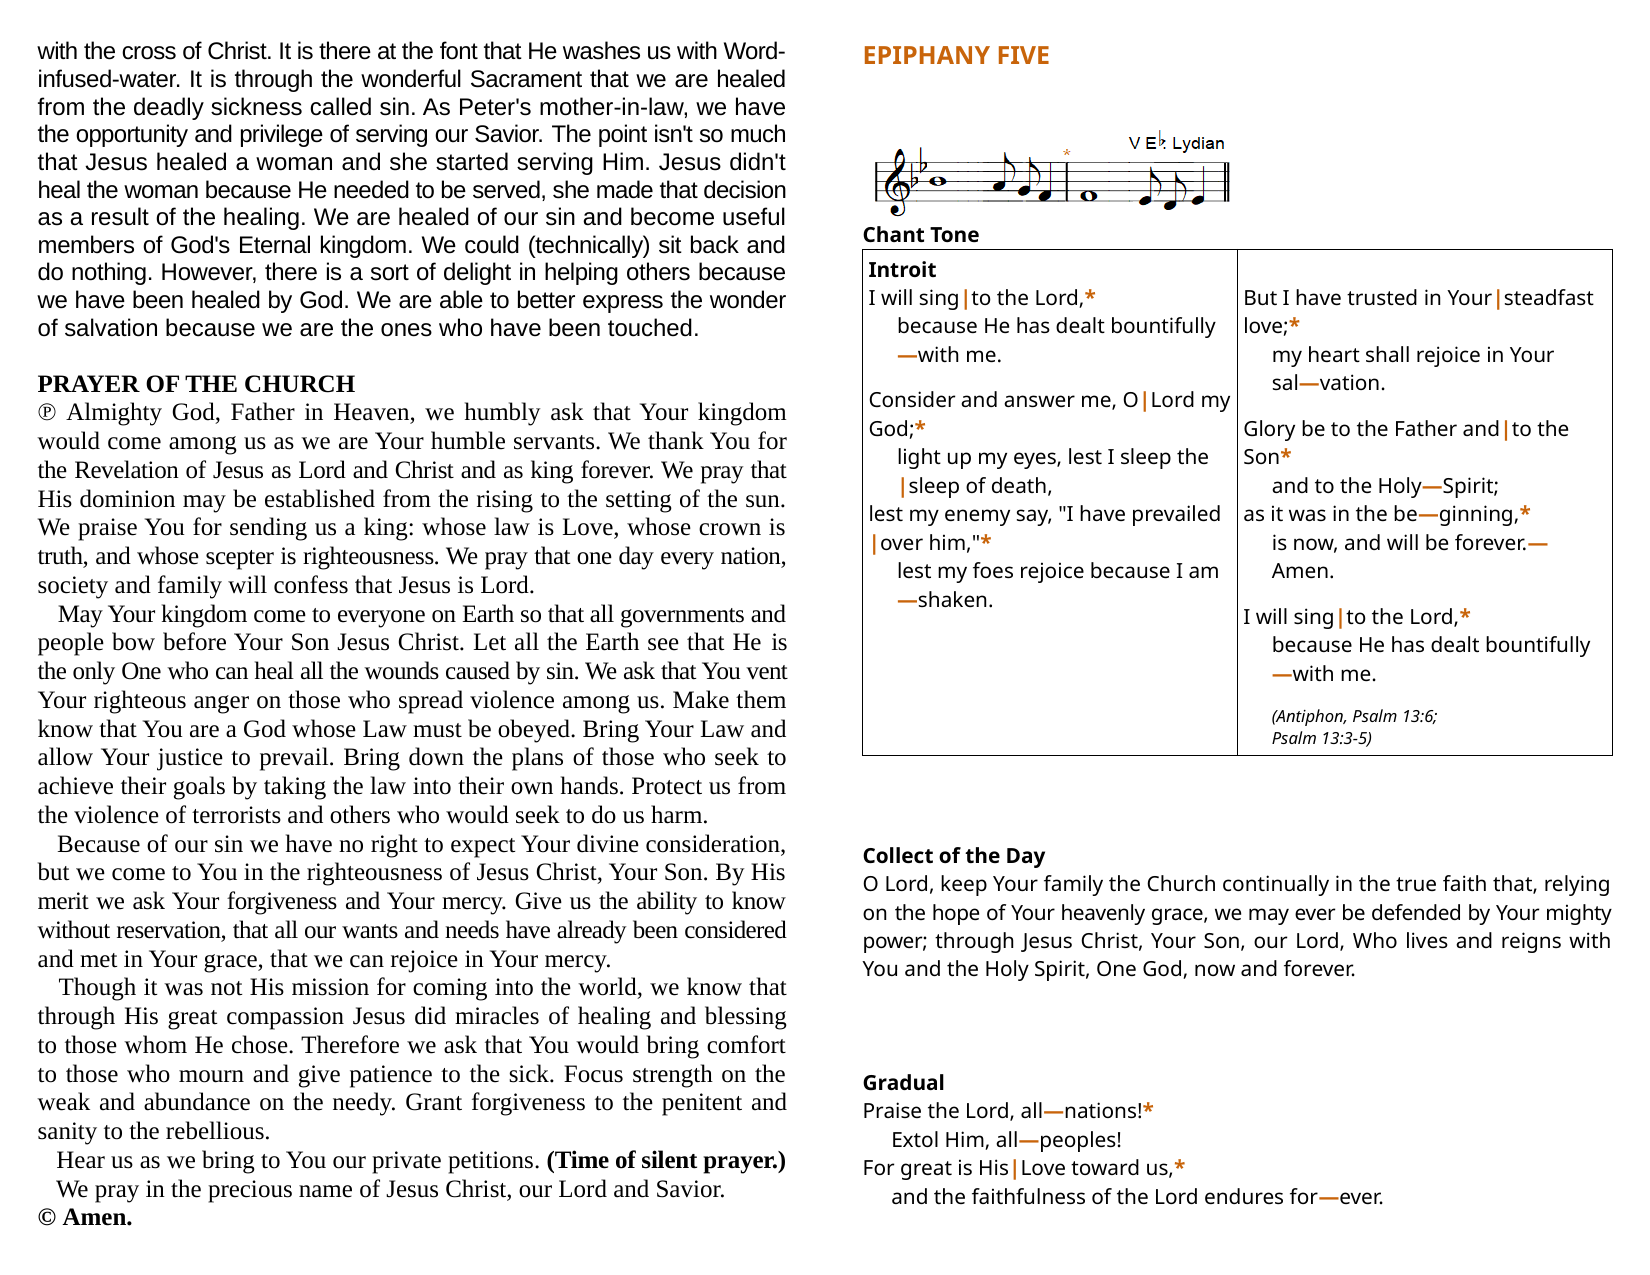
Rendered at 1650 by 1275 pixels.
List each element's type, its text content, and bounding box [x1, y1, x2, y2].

table_header But I have trusted in Your|steadfast love;* my heart shall rejoice in Your sal—vation. Glory be to the Father and|to the Son* and to the Holy—Spirit; as it was in the be—ginning,* is now, and will be forever.—Amen. I will sing|to the Lord,* because He has dealt bountifully —with me. (Antiphon, Psalm 13:6; Psalm 13:3-5) [1238, 250, 1612, 755]
text May Your kingdom come to everyone on Earth so that all governments and people bow before Your Son Jesus Christ. Let all the Earth see that He is the only One who can heal all the wounds caused by sin. We ask that You vent Your righteous anger on those who spread violence among us. Make them know that You are a God whose Law must be obeyed. Bring Your Law and allow Your justice to prevail. Bring down the plans of those who seek to achieve their goals by taking the law into their own hands. Protect us from the violence of terrorists and others who would seek to do us harm. [37, 599, 787, 829]
text For great is His|Love toward us,* [862, 1153, 1612, 1182]
text PRAYER OF THE CHURCH [37, 369, 787, 397]
text Collect of the Day [862, 841, 1612, 869]
text and the faithfulness of the Lord endures for—ever. [891, 1182, 1612, 1210]
picture [870, 128, 1233, 221]
text Extol Him, all—peoples! [891, 1125, 1612, 1153]
text Hear us as we bring to You our private petitions. (Time of silent prayer.) [37, 1145, 787, 1174]
text Praise the Lord, all—nations!* [862, 1097, 1612, 1125]
text with the cross of Christ. It is there at the font that He washes us with Word-infused-water. It is through the wonderful Sacrament that we are healed from the deadly sickness called sin. As Peter's mother-in-law, we have the opportunity and privilege of serving our Savior. The point isn't so much that Jesus healed a woman and she started serving Him. Jesus didn't heal the woman because He needed to be served, she made that decision as a result of the healing. We are healed of our sin and become useful members of God's Eternal kingdom. We could (technically) sit back and do nothing. However, there is a sort of delight in helping others because we have been healed by God. We are able to better express the wonder of salvation because we are the ones who have been touched. [37, 37, 787, 341]
text We pray in the precious name of Jesus Christ, our Lord and Savior. [37, 1174, 787, 1202]
text O Lord, keep Your family the Church continually in the true faith that, relying on the hope of Your heavenly grace, we may ever be defended by Your mighty power; through Jesus Christ, Your Son, our Lord, Who lives and reigns with You and the Holy Spirit, One God, now and forever. [862, 869, 1612, 983]
text Gradual [862, 1068, 1612, 1097]
table_header Introit I will sing|to the Lord,* because He has dealt bountifully —with me. Consider and answer me, O|Lord my God;* light up my eyes, lest I sleep the |sleep of death, lest my enemy say, "I have prevailed |over him,"* lest my foes rejoice because I am —shaken. [863, 250, 1237, 755]
text Though it was not His mission for coming into the world, we know that through His great compassion Jesus did miracles of healing and blessing to those whom He chose. Therefore we ask that You would bring comfort to those who mourn and give patience to the sick. Focus strength on the weak and abundance on the needy. Grant forgiveness to the penitent and sanity to the rebellious. [37, 972, 787, 1145]
text ℗ Almighty God, Father in Heaven, we humbly ask that Your kingdom would come among us as we are Your humble servants. We thank You for the Revelation of Jesus as Lord and Christ and as king forever. We pray that His dominion may be established from the rising to the setting of the sun. We praise You for sending us a king: whose law is Love, whose crown is truth, and whose scepter is righteousness. We pray that one day every nation, society and family will confess that Jesus is Lord. [37, 397, 787, 599]
text EPIPHANY FIVE [862, 37, 1612, 72]
text Chant Tone [862, 100, 1612, 249]
text © Amen. [37, 1202, 787, 1231]
text Because of our sin we have no right to expect Your divine consideration, but we come to You in the righteousness of Jesus Christ, Your Son. By His merit we ask Your forgiveness and Your mercy. Give us the ability to know without reservation, that all our wants and needs have already been considered and met in Your grace, that we can rejoice in Your mercy. [37, 829, 787, 972]
